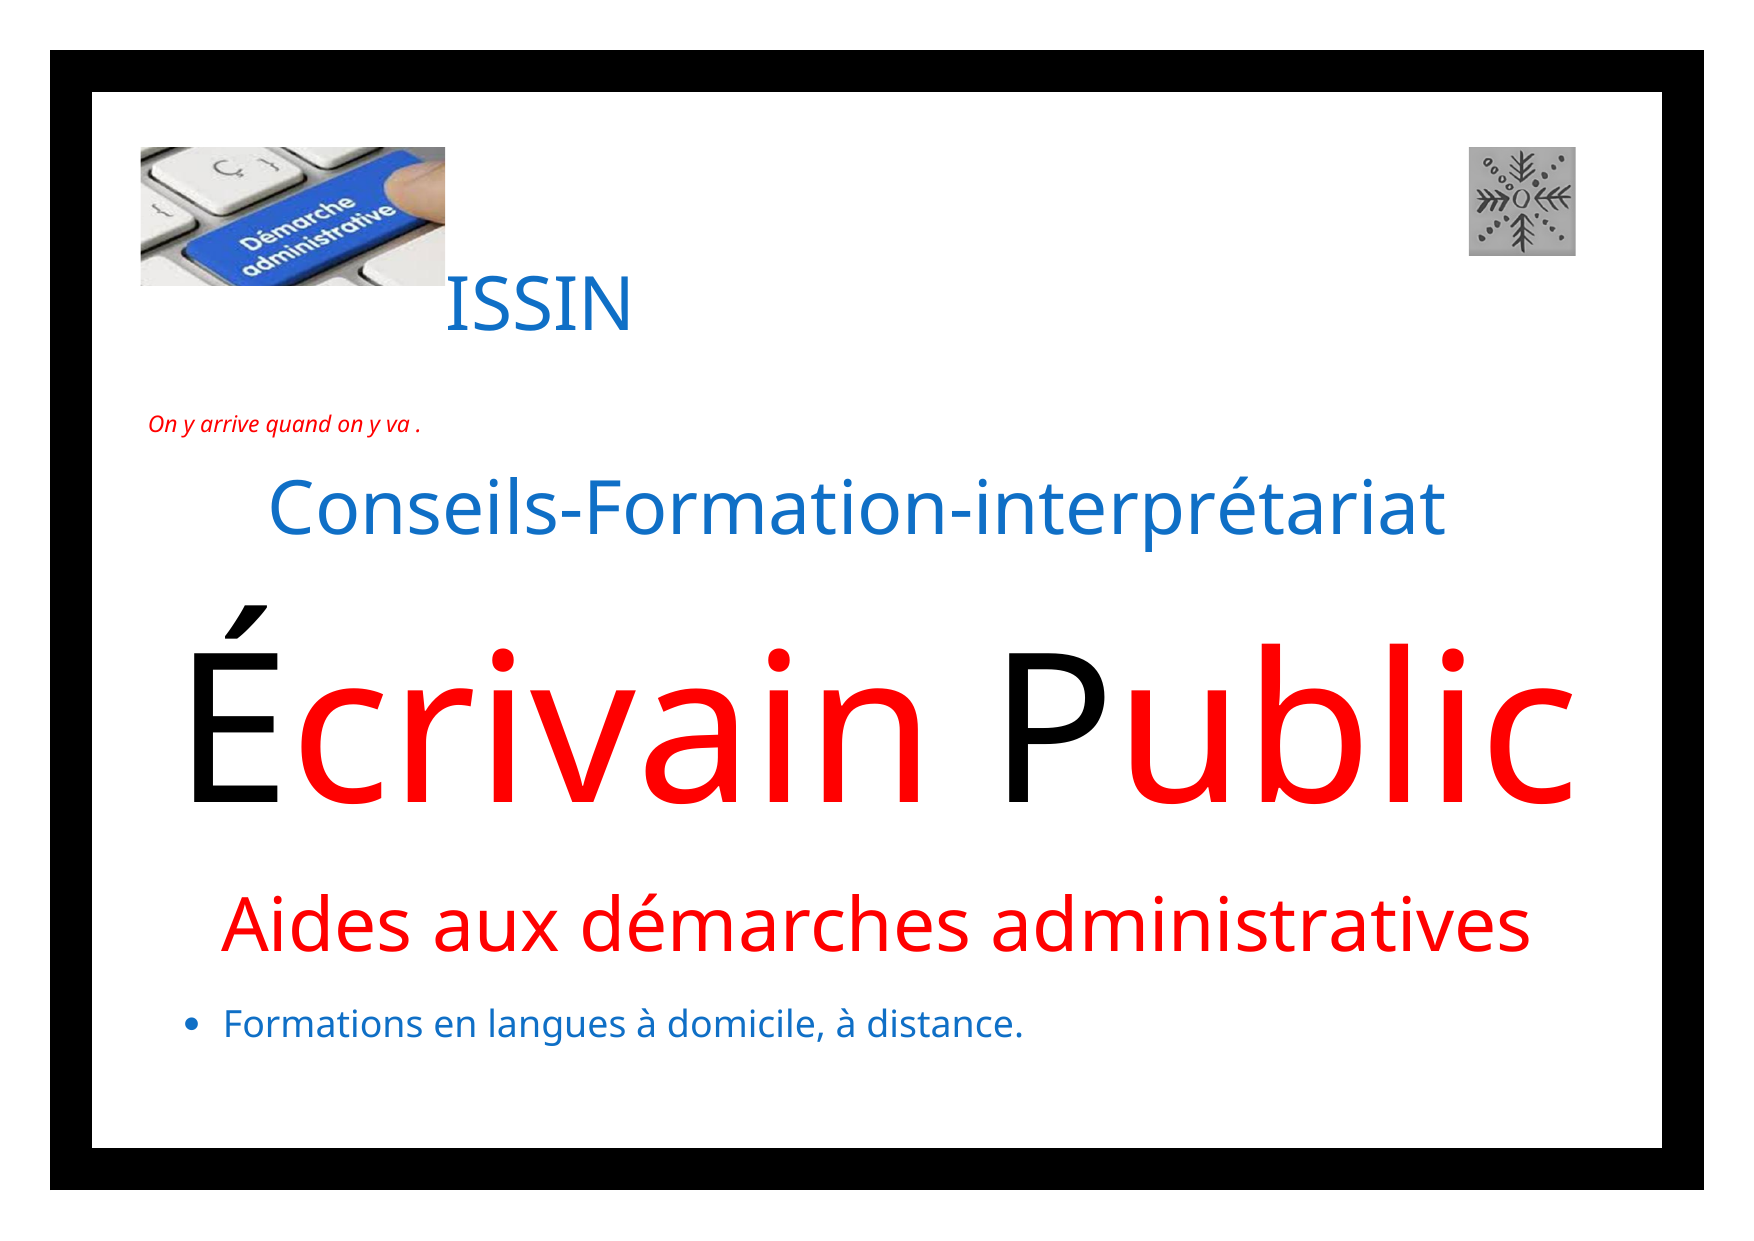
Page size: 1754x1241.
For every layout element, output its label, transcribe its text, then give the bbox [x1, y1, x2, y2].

text ISSIN On y arrive quand on y va . [148, 148, 1606, 454]
text Écrivain Public Aides aux démarches administratives [148, 580, 1606, 973]
list Formations en langues à domicile, à distance. [185, 997, 1606, 1048]
text Conseils-Formation-interprétariat [148, 454, 1606, 556]
